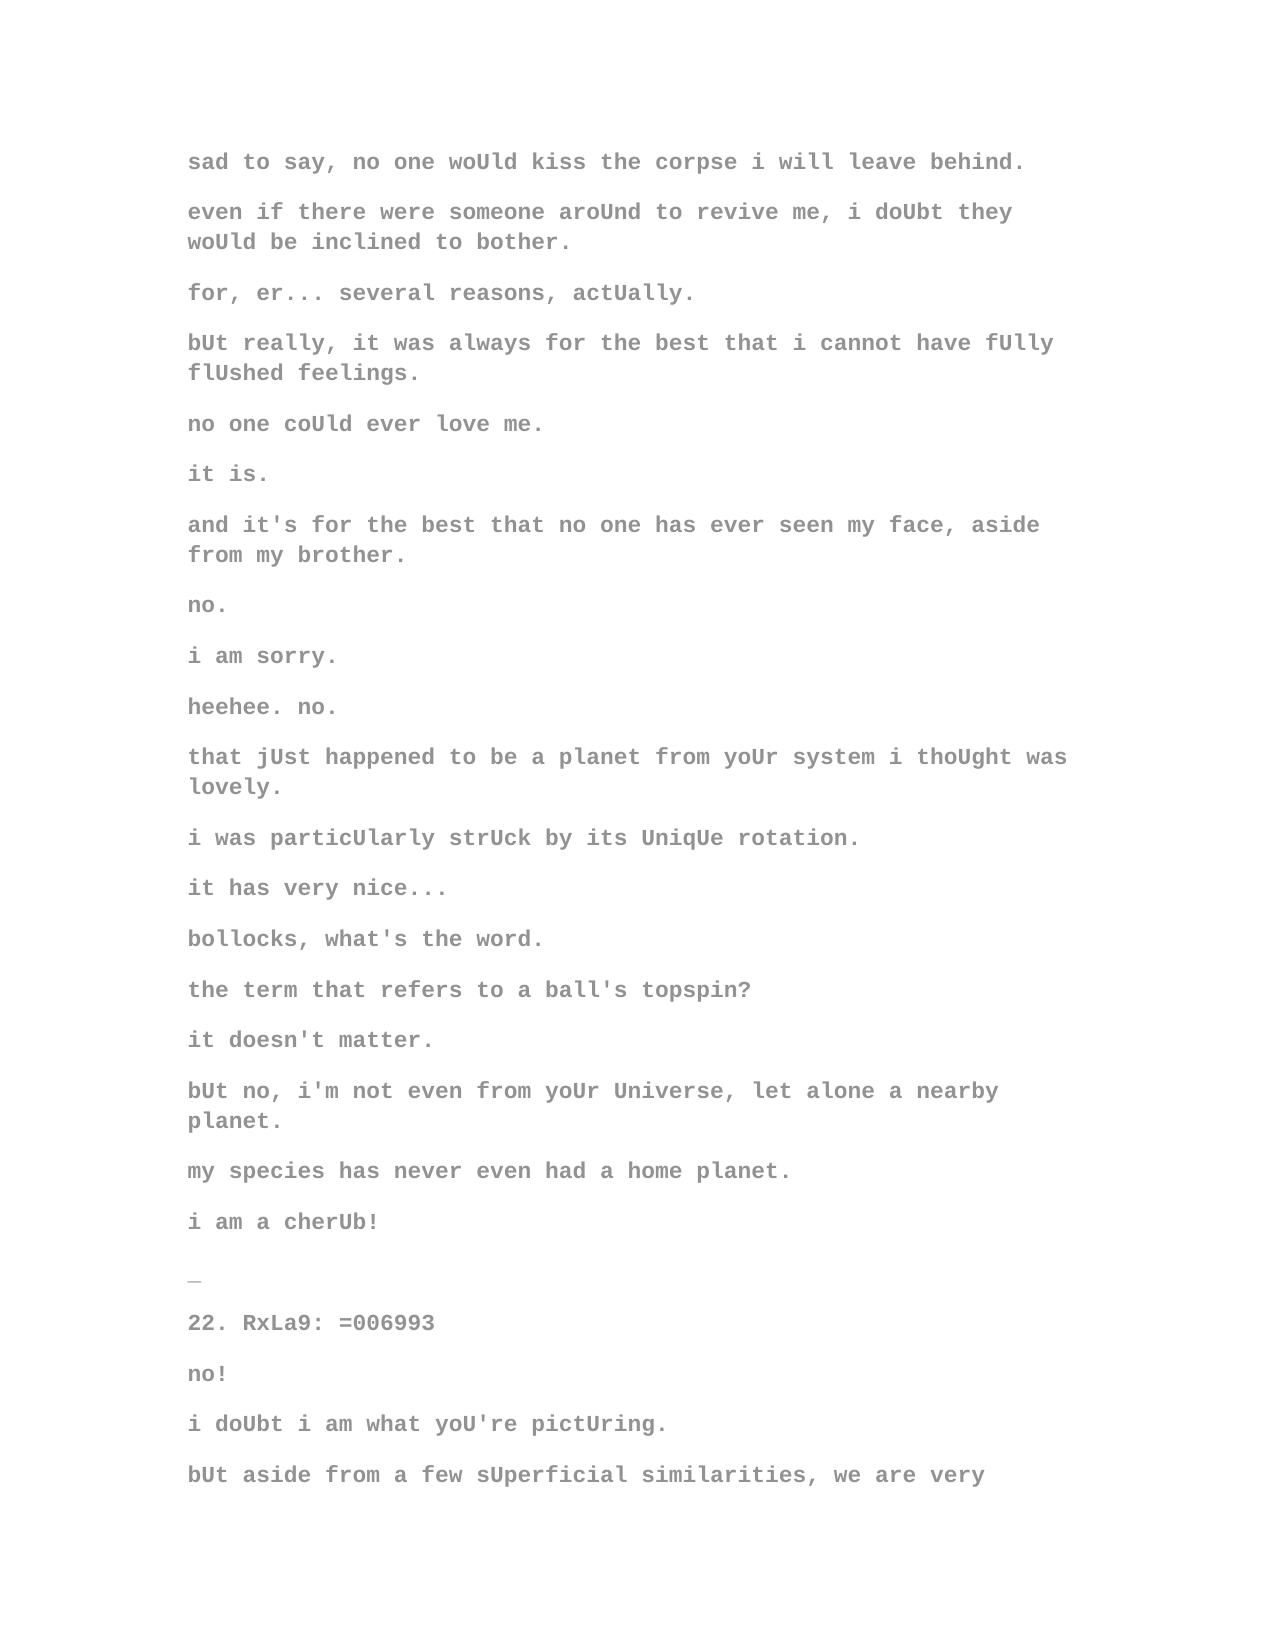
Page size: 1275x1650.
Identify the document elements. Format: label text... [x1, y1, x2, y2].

text i am sorry. [187, 644, 1087, 670]
text that jUst happened to be a planet from yoUr system i thoUght was lovely. [187, 746, 1087, 801]
text no. [187, 594, 1087, 620]
text no! [187, 1362, 1087, 1388]
text _ [187, 1261, 1087, 1287]
text bUt aside from a few sUperficial similarities, we are very [187, 1463, 1087, 1489]
text i am a cherUb! [187, 1210, 1087, 1236]
text heehee. no. [187, 695, 1087, 721]
text even if there were someone aroUnd to revive me, i doUbt they woUld be inclined to bother. [187, 201, 1087, 256]
text it doesn't matter. [187, 1028, 1087, 1054]
text i doUbt i am what yoU're pictUring. [187, 1413, 1087, 1439]
text i was particUlarly strUck by its UniqUe rotation. [187, 826, 1087, 852]
text my species has never even had a home planet. [187, 1159, 1087, 1186]
text 22. RxLa9: =006993 [187, 1311, 1087, 1337]
text sad to say, no one woUld kiss the corpse i will leave behind. [187, 150, 1087, 176]
text and it's for the best that no one has ever seen my face, aside from my brother. [187, 513, 1087, 569]
text it is. [187, 463, 1087, 489]
text bUt no, i'm not even from yoUr Universe, let alone a nearby planet. [187, 1079, 1087, 1135]
text the term that refers to a ball's topspin? [187, 978, 1087, 1004]
text bollocks, what's the word. [187, 927, 1087, 953]
text bUt really, it was always for the best that i cannot have fUlly flUshed feelings. [187, 332, 1087, 387]
text no one coUld ever love me. [187, 412, 1087, 438]
text it has very nice... [187, 877, 1087, 903]
text for, er... several reasons, actUally. [187, 281, 1087, 307]
